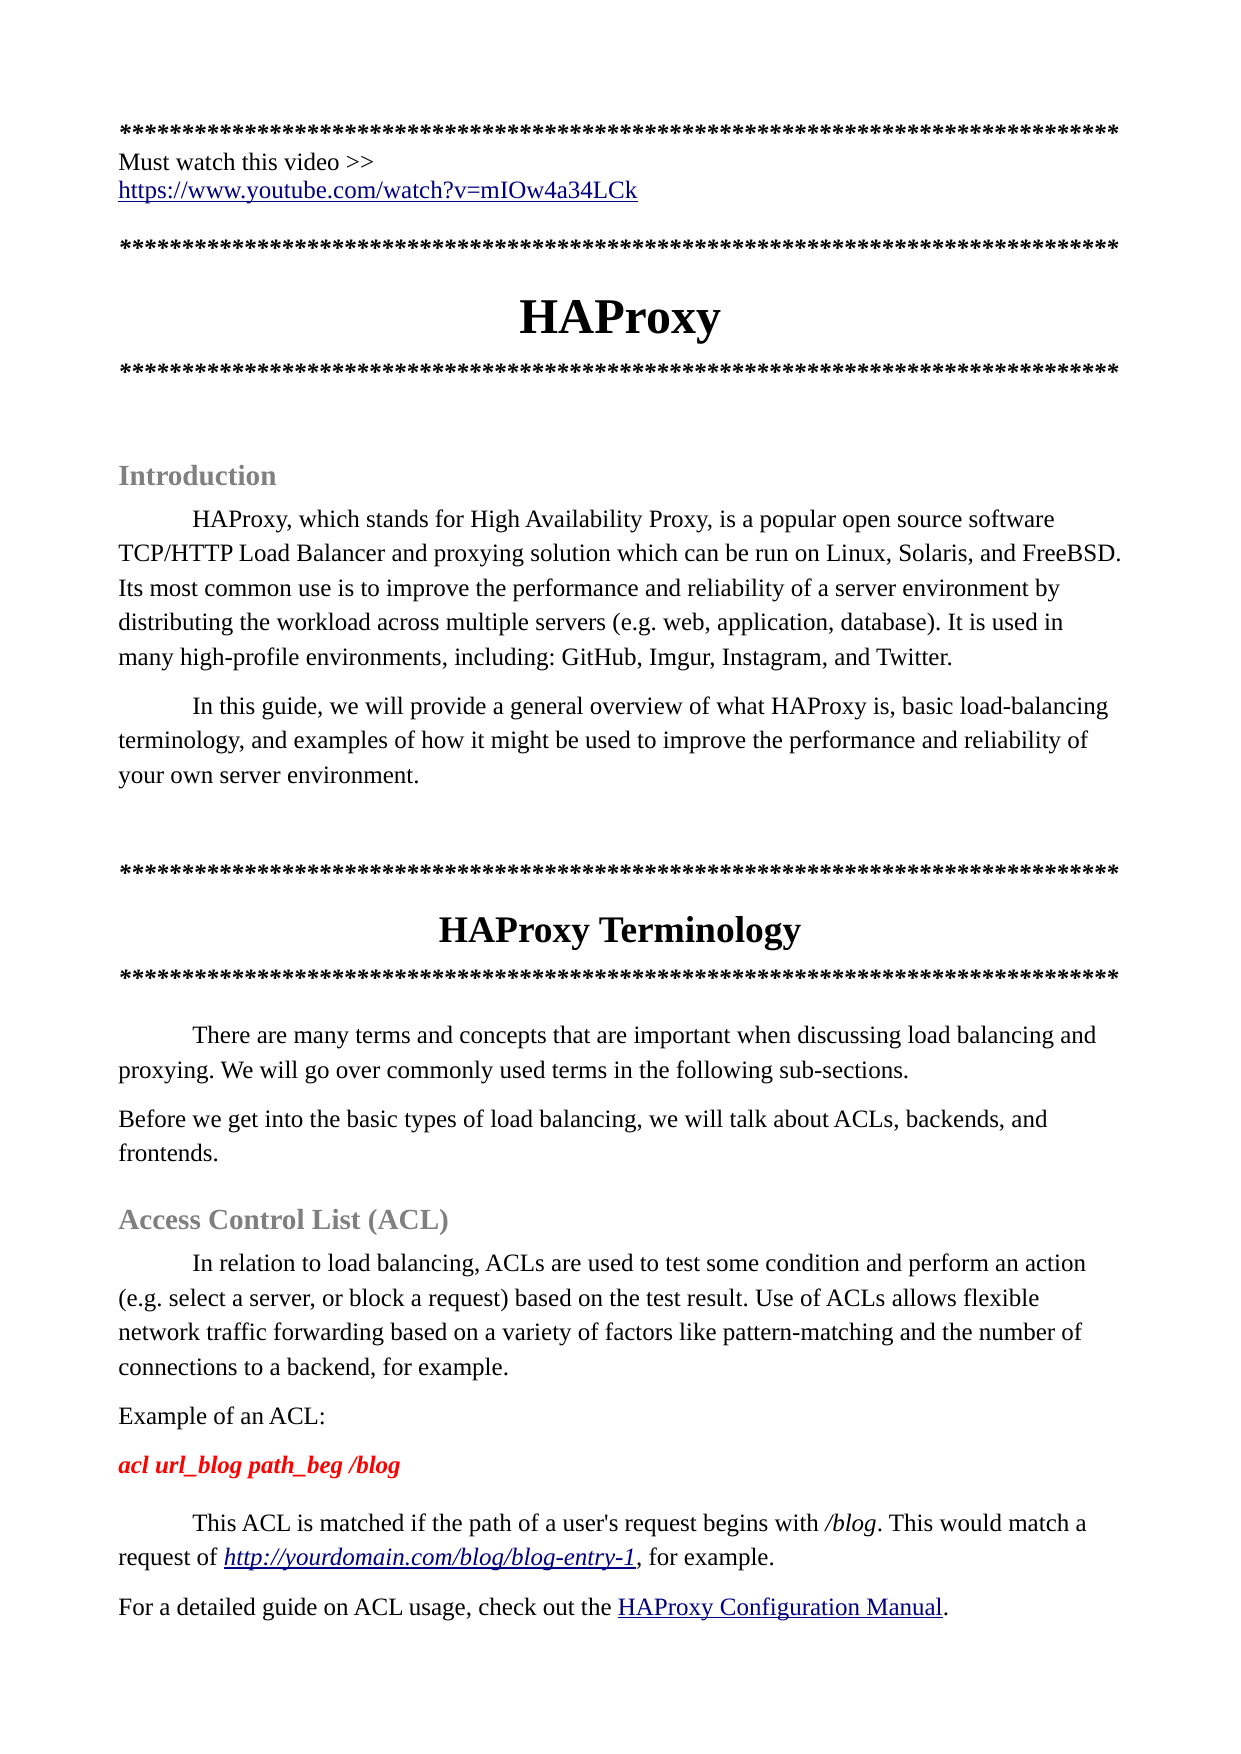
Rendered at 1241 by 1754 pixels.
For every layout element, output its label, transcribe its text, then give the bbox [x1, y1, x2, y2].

text HAProxy, which stands for High Availability Proxy, is a popular open source software TCP/HTTP Load Balancer and proxying solution which can be run on Linux, Solaris, and FreeBSD. Its most common use is to improve the performance and reliability of a server environment by distributing the workload across multiple servers (e.g. web, application, database). It is used in many high-profile environments, including: GitHub, Imgur, Instagram, and Twitter. [118, 504, 1122, 670]
text Example of an ACL: [118, 1401, 1122, 1429]
text ******************************************************************************** [118, 118, 1122, 147]
text Must watch this video >> [118, 147, 1122, 176]
subtitle Access Control List (ACL) [118, 1202, 1122, 1236]
text https://www.youtube.com/watch?v=mIOw4a34LCk [118, 176, 1122, 204]
subtitle HAProxy [118, 287, 1122, 344]
text For a detailed guide on ACL usage, check out the HAProxy Configuration Manual. [118, 1592, 1122, 1620]
text ******************************************************************************** [118, 233, 1122, 262]
text In this guide, we will provide a general overview of what HAProxy is, basic load-balancing terminology, and examples of how it might be used to improve the performance and reliability of your own server environment. [118, 691, 1122, 788]
text Before we get into the basic types of load balancing, we will talk about ACLs, backends, and frontends. [118, 1104, 1122, 1167]
text In relation to load balancing, ACLs are used to test some condition and perform an action (e.g. select a server, or block a request) based on the test result. Use of ACLs allows flexible network traffic forwarding based on a variety of factors like pattern-matching and the number of connections to a backend, for example. [118, 1248, 1122, 1380]
text ******************************************************************************** [118, 858, 1122, 887]
text acl url_blog path_beg /blog [118, 1450, 1122, 1478]
subtitle HAProxy Terminology [118, 907, 1122, 951]
text ******************************************************************************** [118, 963, 1122, 992]
text This ACL is matched if the path of a user's request begins with /blog. This would match a request of http://yourdomain.com/blog/blog-entry-1, for example. [118, 1508, 1122, 1571]
text ******************************************************************************** [118, 357, 1122, 386]
subtitle Introduction [118, 458, 1122, 491]
text There are many terms and concepts that are important when discussing load balancing and proxying. We will go over commonly used terms in the following sub-sections. [118, 1021, 1122, 1084]
